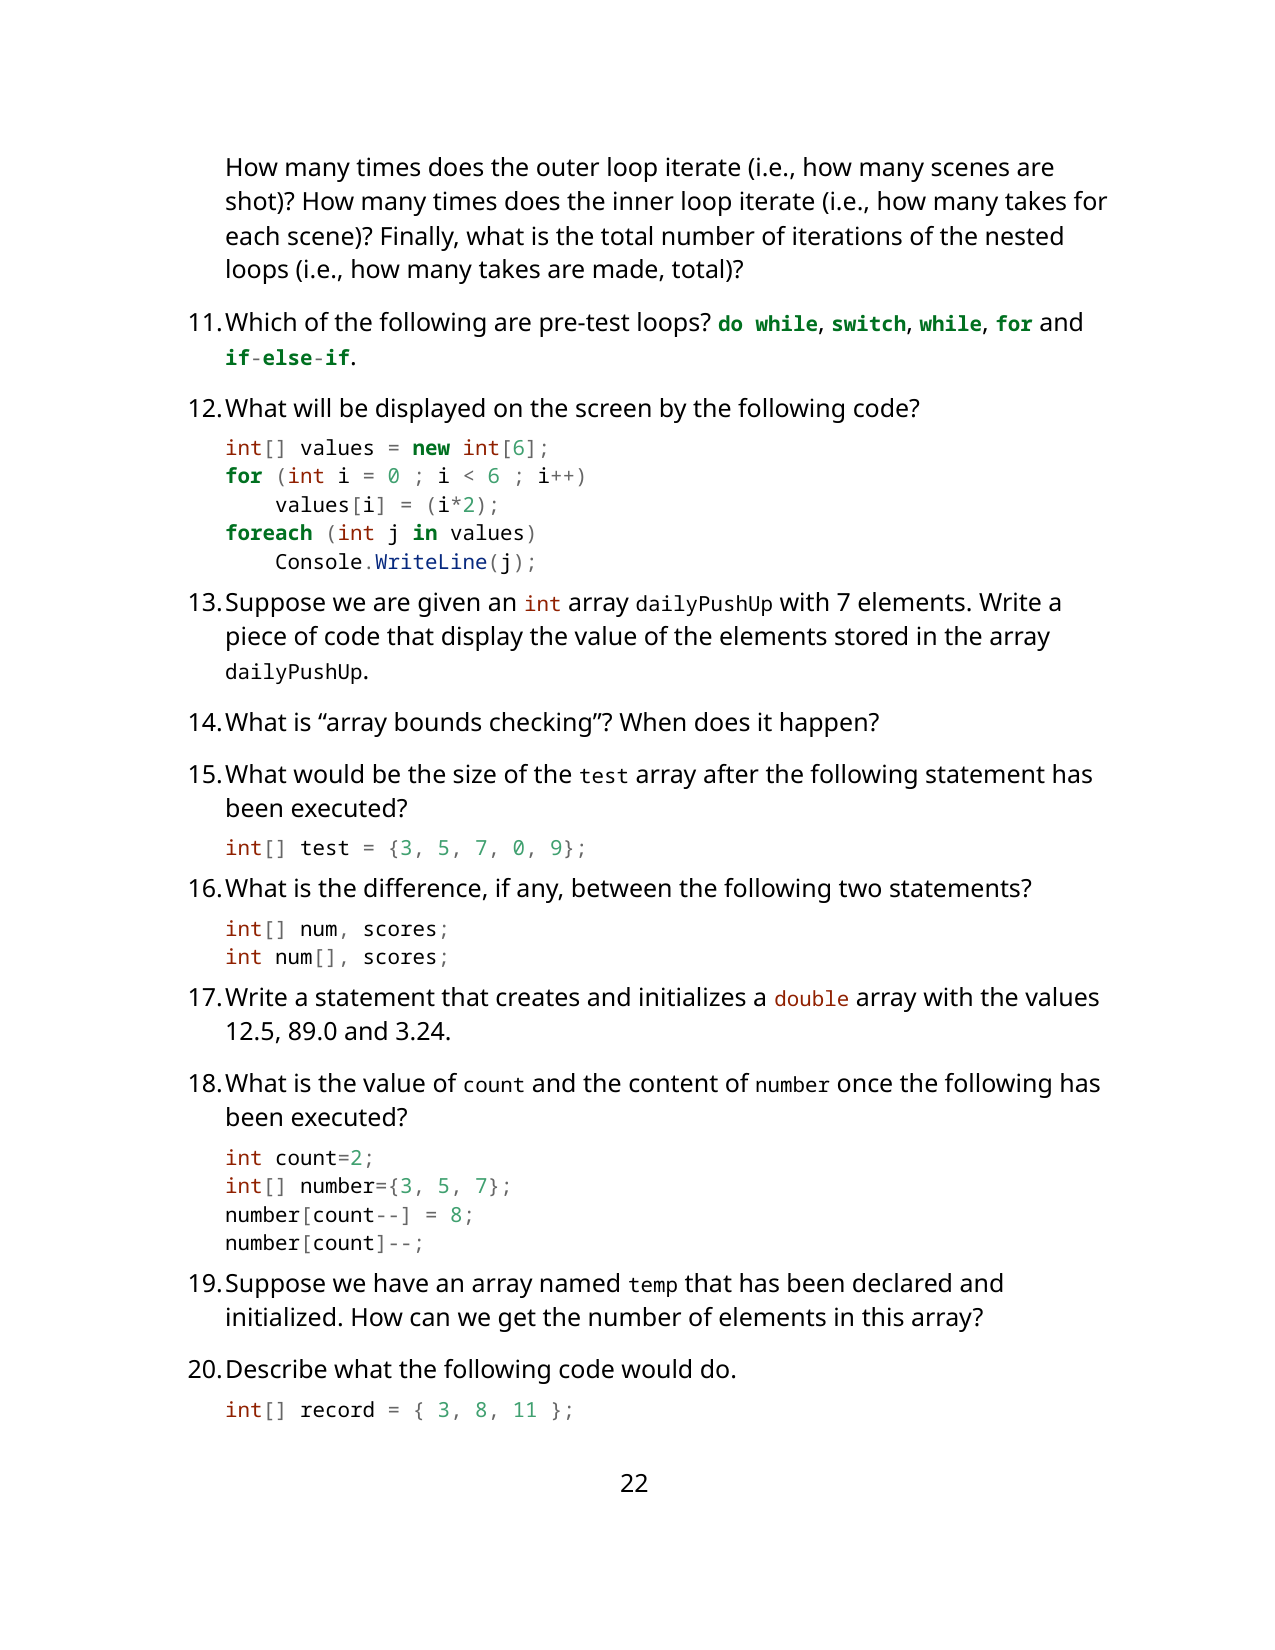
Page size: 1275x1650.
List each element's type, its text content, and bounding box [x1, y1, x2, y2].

list Describe what the following code would do. [187, 1352, 1125, 1386]
list What will be displayed on the screen by the following code? [187, 390, 1125, 424]
list What is the difference, if any, between the following two statements? [187, 871, 1125, 905]
list int num[], scores; [187, 942, 1125, 971]
list number[count]--; [187, 1228, 1125, 1257]
list int count=2; [187, 1143, 1125, 1171]
list int[] num, scores; [187, 914, 1125, 942]
list int[] test = {3, 5, 7, 0, 9}; [187, 833, 1125, 862]
list How many times does the outer loop iterate (i.e., how many scenes are shot)? How many times does the inner loop iterate (i.e., how many takes for each scene)? Finally, what is the total number of iterations of the nested loops (i.e., how many takes are made, total)? [187, 150, 1125, 286]
list number[count--] = 8; [187, 1200, 1125, 1228]
list Console.WriteLine(j); [187, 547, 1125, 575]
list Suppose we have an array named temp that has been declared and initialized. How can we get the number of elements in this array? [187, 1266, 1125, 1334]
list What would be the size of the test array after the following statement has been executed? [187, 756, 1125, 824]
list What is the value of count and the content of number once the following has been executed? [187, 1066, 1125, 1134]
list Suppose we are given an int array dailyPushUp with 7 elements. Write a piece of code that display the value of the elements stored in the array dailyPushUp. [187, 584, 1125, 687]
list What is “array bounds checking”? When does it happen? [187, 704, 1125, 738]
list for (int i = 0 ; i < 6 ; i++) [187, 462, 1125, 490]
list Which of the following are pre-test loops? do while, switch, while, for and if-else-if. [187, 304, 1125, 372]
list foreach (int j in values) [187, 518, 1125, 547]
list int[] number={3, 5, 7}; [187, 1171, 1125, 1200]
list Write a statement that creates and initializes a double array with the values 12.5, 89.0 and 3.24. [187, 980, 1125, 1048]
list values[i] = (i*2); [187, 490, 1125, 518]
list int[] record = { 3, 8, 11 }; [187, 1395, 1125, 1423]
list int[] values = new int[6]; [187, 433, 1125, 462]
